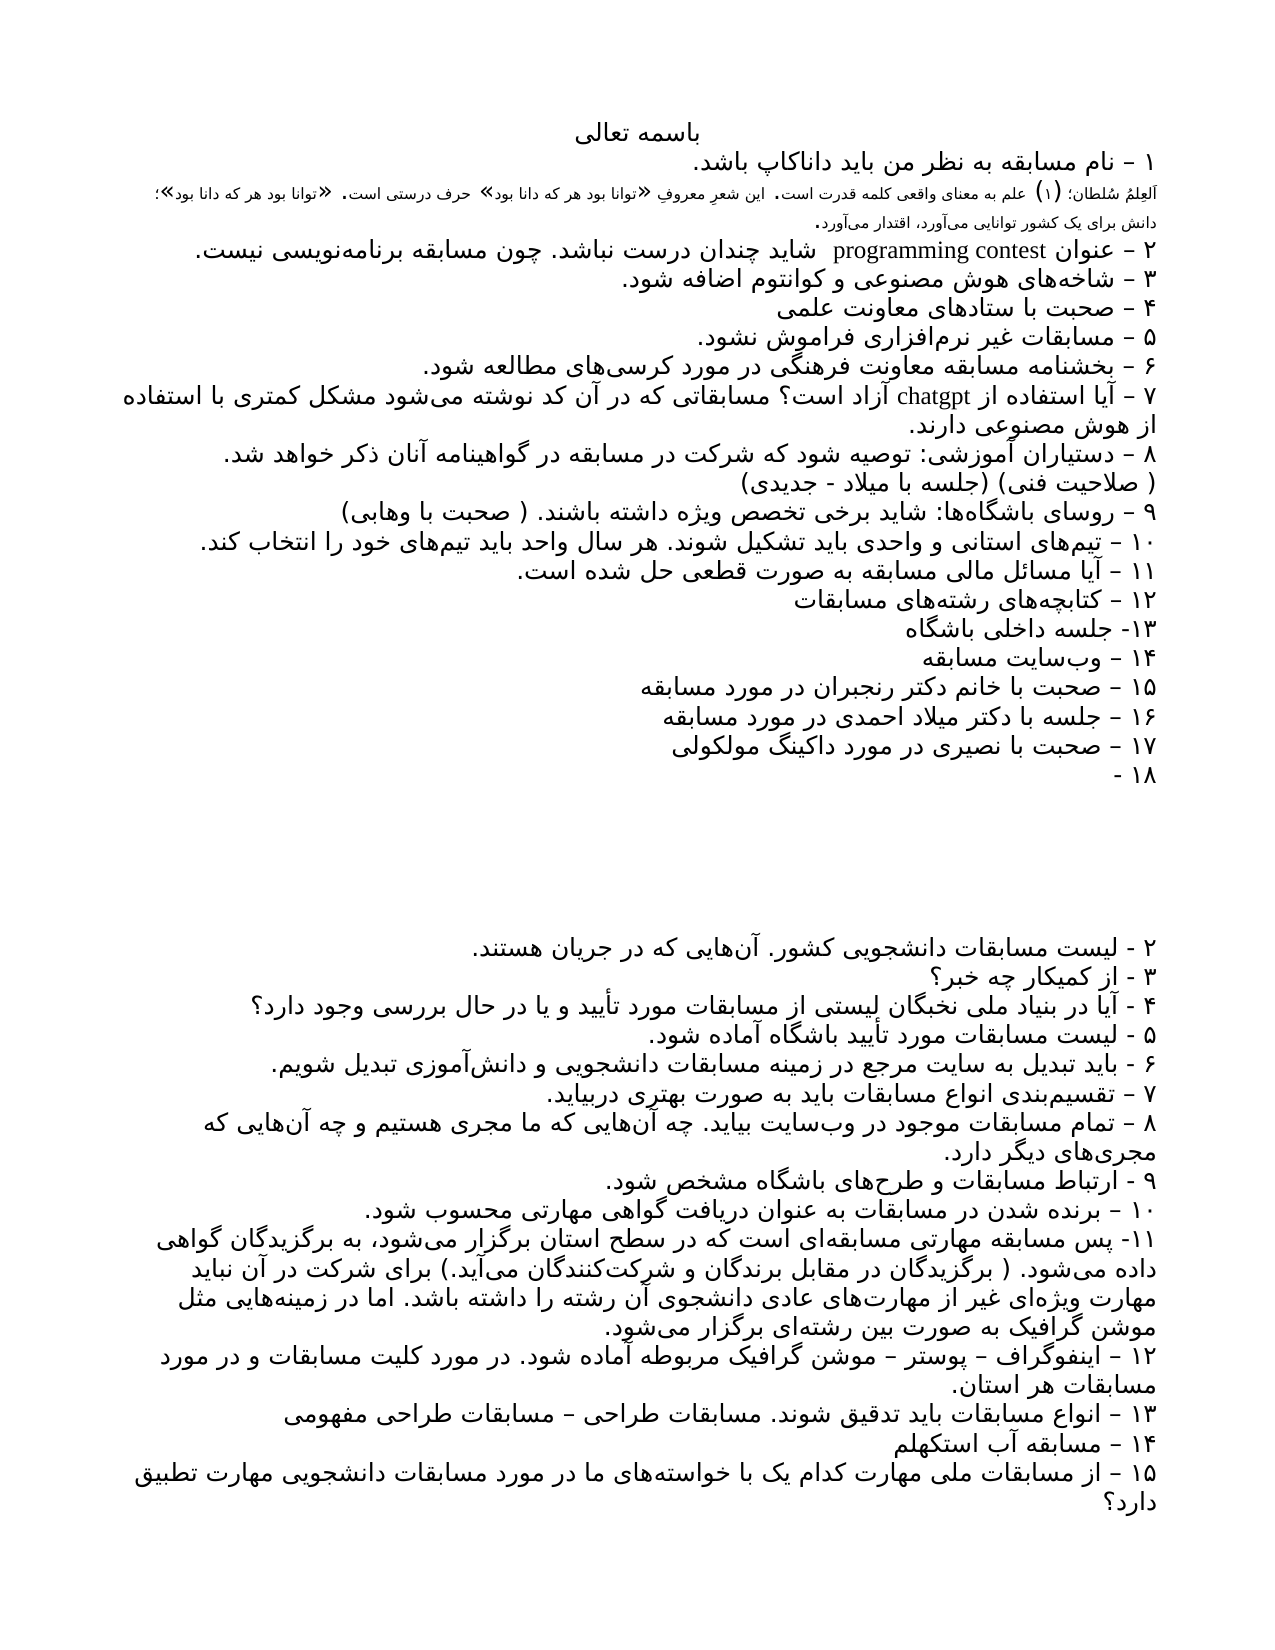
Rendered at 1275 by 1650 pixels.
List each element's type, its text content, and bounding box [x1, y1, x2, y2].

text ۲ – عنوان programming contest شاید چندان درست نباشد. چون مسابقه برنامه‌نویسی نیست. [118, 235, 1157, 264]
text ۸ – تمام مسابقات موجود در وب‌سایت بیاید. چه آن‌هایی که ما مجری هستیم و چه آن‌هایی که مجری‌های دیگر دارد. [118, 1108, 1157, 1166]
text ۱۲ – اینفوگراف – پوستر – موشن گرافیک مربوطه آماده شود. در مورد کلیت مسابقات و در مورد مسابقات هر استان. [118, 1341, 1157, 1399]
text ۱۰ – برنده شدن در مسابقات به عنوان دریافت گواهی مهارتی محسوب شود. [118, 1195, 1157, 1224]
text ۱۳ – انواع مسابقات باید تدقیق شوند. مسابقات طراحی – مسابقات طراحی مفهومی [118, 1399, 1157, 1429]
text ۵ - لیست مسابقات مورد تأیید باشگاه آماده شود. [118, 1020, 1157, 1049]
text ۱۵ – از مسابقات ملی مهارت کدام یک با خواسته‌های ما در مورد مسابقات دانشجویی مهارت تطبیق دارد؟ [118, 1458, 1157, 1516]
text ۷ – تقسیم‌بندی انواع مسابقات باید به صورت بهتری دربیاید. [118, 1079, 1157, 1108]
text ۳ – شاخه‌های هوش مصنوعی و کوانتوم اضافه شود. [118, 264, 1157, 293]
text ۹ – روسای باشگاه‌ها: شاید برخی تخصص ویژه داشته باشند. ( صحبت با وهابی) [118, 497, 1157, 527]
text ۷ – آیا استفاده از chatgpt آزاد است؟ مسابقاتی که در آن کد نوشته می‌شود مشکل کمتری با استفاده از هوش مصنوعی دارند. [118, 381, 1157, 439]
text ۱۲ – کتابچه‌های رشته‌های مسابقات [118, 585, 1157, 614]
text ۱۱- پس مسابقه مهارتی مسابقه‌ای است که در سطح استان برگزار می‌شود، به برگزیدگان گواهی داده می‌شود. ( برگزیدگان در مقابل برندگان و شرکت‌کنندگان می‌آید.) برای شرکت در آن نباید مهارت ویژه‌ای غیر از مهارت‌های عادی دانشجوی آن رشته را داشته باشد. اما در زمینه‌هایی مثل موشن گرافیک به صورت بین رشته‌ای برگزار می‌شود. [118, 1224, 1157, 1341]
text ۱۴ – مسابقه آب استکهلم [118, 1429, 1157, 1458]
text ۵ – مسابقات غیر نرم‌افزاری فراموش نشود. [118, 322, 1157, 352]
text ۸ – دستیاران آموزشی: توصیه شود که شرکت در مسابقه در گواهینامه آنان ذکر خواهد شد. ( صلاحیت فنی) (جلسه با میلاد - جدیدی) [118, 439, 1157, 497]
text ۳ - از کمیکار چه خبر؟ [118, 962, 1157, 991]
text ۱۳- جلسه داخلی باشگاه [118, 614, 1157, 643]
text ۲ - لیست مسابقات دانشجویی کشور. آن‌هایی که در جریان هستند. [118, 933, 1157, 962]
text ۱ – نام مسابقه به نظر من باید داناکاپ باشد. [118, 147, 1157, 176]
text ۹ - ارتباط مسابقات و طرح‌های باشگاه مشخص شود. [118, 1166, 1157, 1195]
text ۶ - باید تبدیل به سایت مرجع در زمینه مسابقات دانشجویی و دانش‌آموزی تبدیل شویم. [118, 1049, 1157, 1079]
text ۶ – بخشنامه مسابقه معاونت فرهنگی در مورد کرسی‌های مطالعه شود. [118, 352, 1157, 381]
text ۱۷ – صحبت با نصیری در مورد داکینگ مولکولی [118, 731, 1157, 760]
text ۱۱ – آیا مسائل مالی مسابقه به صورت قطعی حل شده است. [118, 556, 1157, 585]
text اَلعِلمُ سُلطان؛ (۱) علم به معنای واقعی کلمه قدرت است. این شعرِ معروفِ «توانا بود هر که دانا بود» حرف درستی است. «توانا بود هر که دانا بود»؛ دانش برای یک کشور توانایی می‌آورد، اقتدار می‌آورد. [118, 176, 1157, 235]
text ۱۵ – صحبت با خانم دکتر رنجبران در مورد مسابقه [118, 672, 1157, 702]
text ۴ – صحبت با ستادهای معاونت علمی [118, 293, 1157, 322]
text ۴ - آیا در بنیاد ملی نخبگان لیستی از مسابقات مورد تأیید و یا در حال بررسی وجود دارد؟ [118, 991, 1157, 1020]
text ۱۶ – جلسه با دکتر میلاد احمدی در مورد مسابقه [118, 702, 1157, 731]
text ۱۸ - [118, 760, 1157, 789]
text باسمه تعالی [118, 118, 1157, 147]
text ۱۴ – وب‌سایت مسابقه [118, 643, 1157, 672]
text ۱۰ – تیم‌های استانی و واحدی باید تشکیل شوند. هر سال واحد باید تیم‌های خود را انتخاب کند. [118, 527, 1157, 556]
